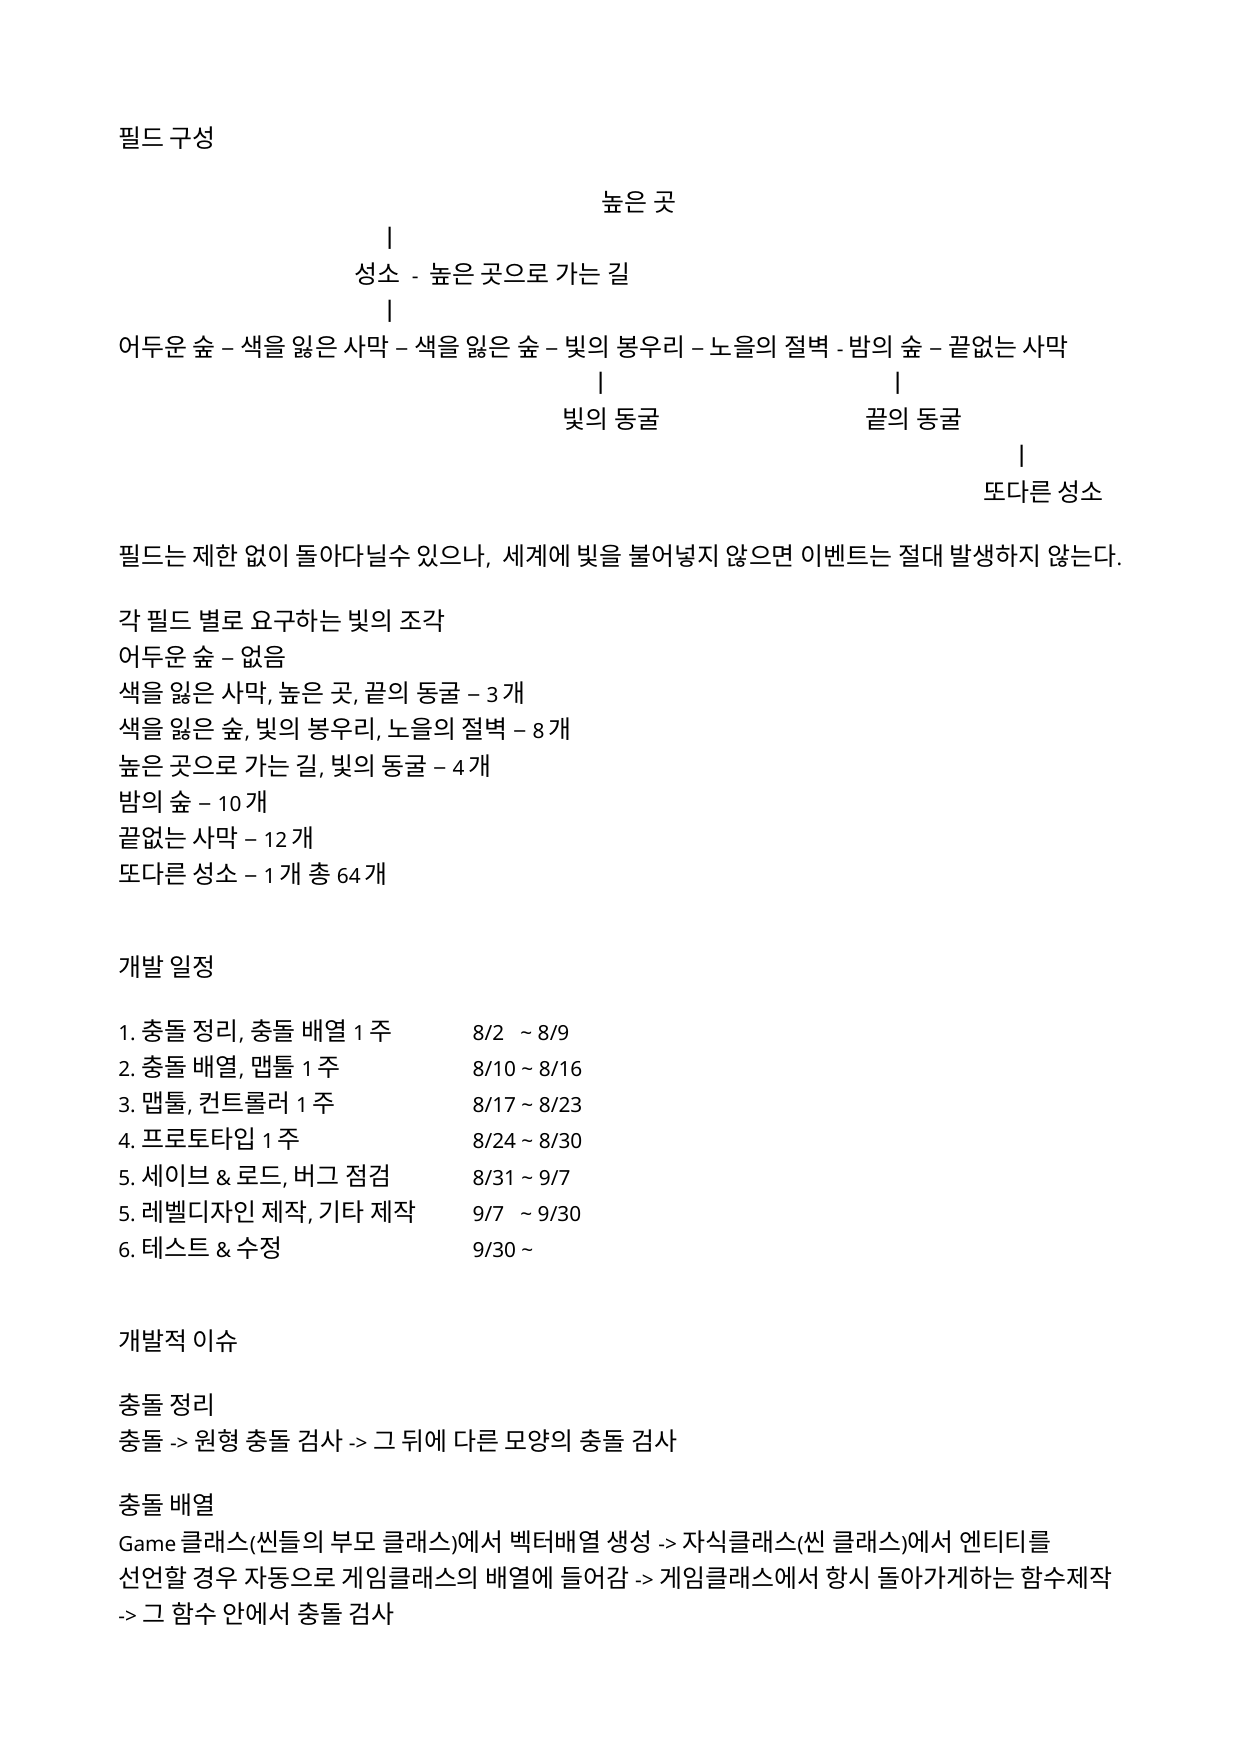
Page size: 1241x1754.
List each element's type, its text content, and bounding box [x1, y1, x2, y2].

text 성소 - 높은 곳으로 가는 길 [118, 255, 1122, 291]
text 끝없는 사막 – 12개 [118, 818, 1122, 855]
text 충돌 정리 [118, 1385, 1122, 1422]
text 5. 세이브 & 로드, 버그 점검 8/31 ~ 9/7 [118, 1156, 1122, 1192]
text 어두운 숲 – 색을 잃은 사막 – 색을 잃은 숲 – 빛의 봉우리 – 노을의 절벽 - 밤의 숲 – 끝없는 사막 [118, 327, 1122, 364]
text ㅣ [118, 291, 1122, 327]
text ㅣ [118, 219, 1122, 255]
text 각 필드 별로 요구하는 빛의 조각 [118, 601, 1122, 637]
text 5. 레벨디자인 제작, 기타 제작 9/7 ~ 9/30 [118, 1192, 1122, 1229]
text 빛의 동굴 끝의 동굴 [118, 400, 1122, 436]
text 충돌 배열 [118, 1486, 1122, 1522]
text 높은 곳으로 가는 길, 빛의 동굴 – 4개 [118, 746, 1122, 782]
text 또다른 성소 [118, 472, 1122, 509]
text 어두운 숲 – 없음 [118, 637, 1122, 673]
text Game클래스(씬들의 부모 클래스)에서 벡터배열 생성 -> 자식클래스(씬 클래스)에서 엔티티를 선언할 경우 자동으로 게임클래스의 배열에 들어감 -> 게임클래스에서 항시 돌아가게하는 함수제작 -> 그 함수 안에서 충돌 검사 [118, 1522, 1122, 1631]
text 2. 충돌 배열, 맵툴 1주 8/10 ~ 8/16 [118, 1047, 1122, 1084]
text ㅣ ㅣ [118, 364, 1122, 400]
text 개발 일정 [118, 947, 1122, 983]
text 3. 맵툴, 컨트롤러 1주 8/17 ~ 8/23 [118, 1084, 1122, 1120]
text 색을 잃은 사막, 높은 곳, 끝의 동굴 – 3개 [118, 673, 1122, 710]
text 높은 곳 [118, 182, 1122, 219]
text 필드는 제한 없이 돌아다닐수 있으나, 세계에 빛을 불어넣지 않으면 이벤트는 절대 발생하지 않는다. [118, 537, 1122, 573]
text 6. 테스트 & 수정 9/30 ~ [118, 1229, 1122, 1265]
text 4. 프로토타입 1주 8/24 ~ 8/30 [118, 1120, 1122, 1156]
text 충돌 -> 원형 충돌 검사 -> 그 뒤에 다른 모양의 충돌 검사 [118, 1422, 1122, 1458]
text 색을 잃은 숲, 빛의 봉우리, 노을의 절벽 – 8개 [118, 710, 1122, 746]
text 밤의 숲 – 10개 [118, 782, 1122, 818]
text 1. 충돌 정리, 충돌 배열 1주 8/2 ~ 8/9 [118, 1011, 1122, 1047]
text 필드 구성 [118, 118, 1122, 154]
text ㅣ [118, 436, 1122, 472]
text 또다른 성소 – 1개 총 64개 [118, 855, 1122, 891]
text 개발적 이슈 [118, 1321, 1122, 1357]
